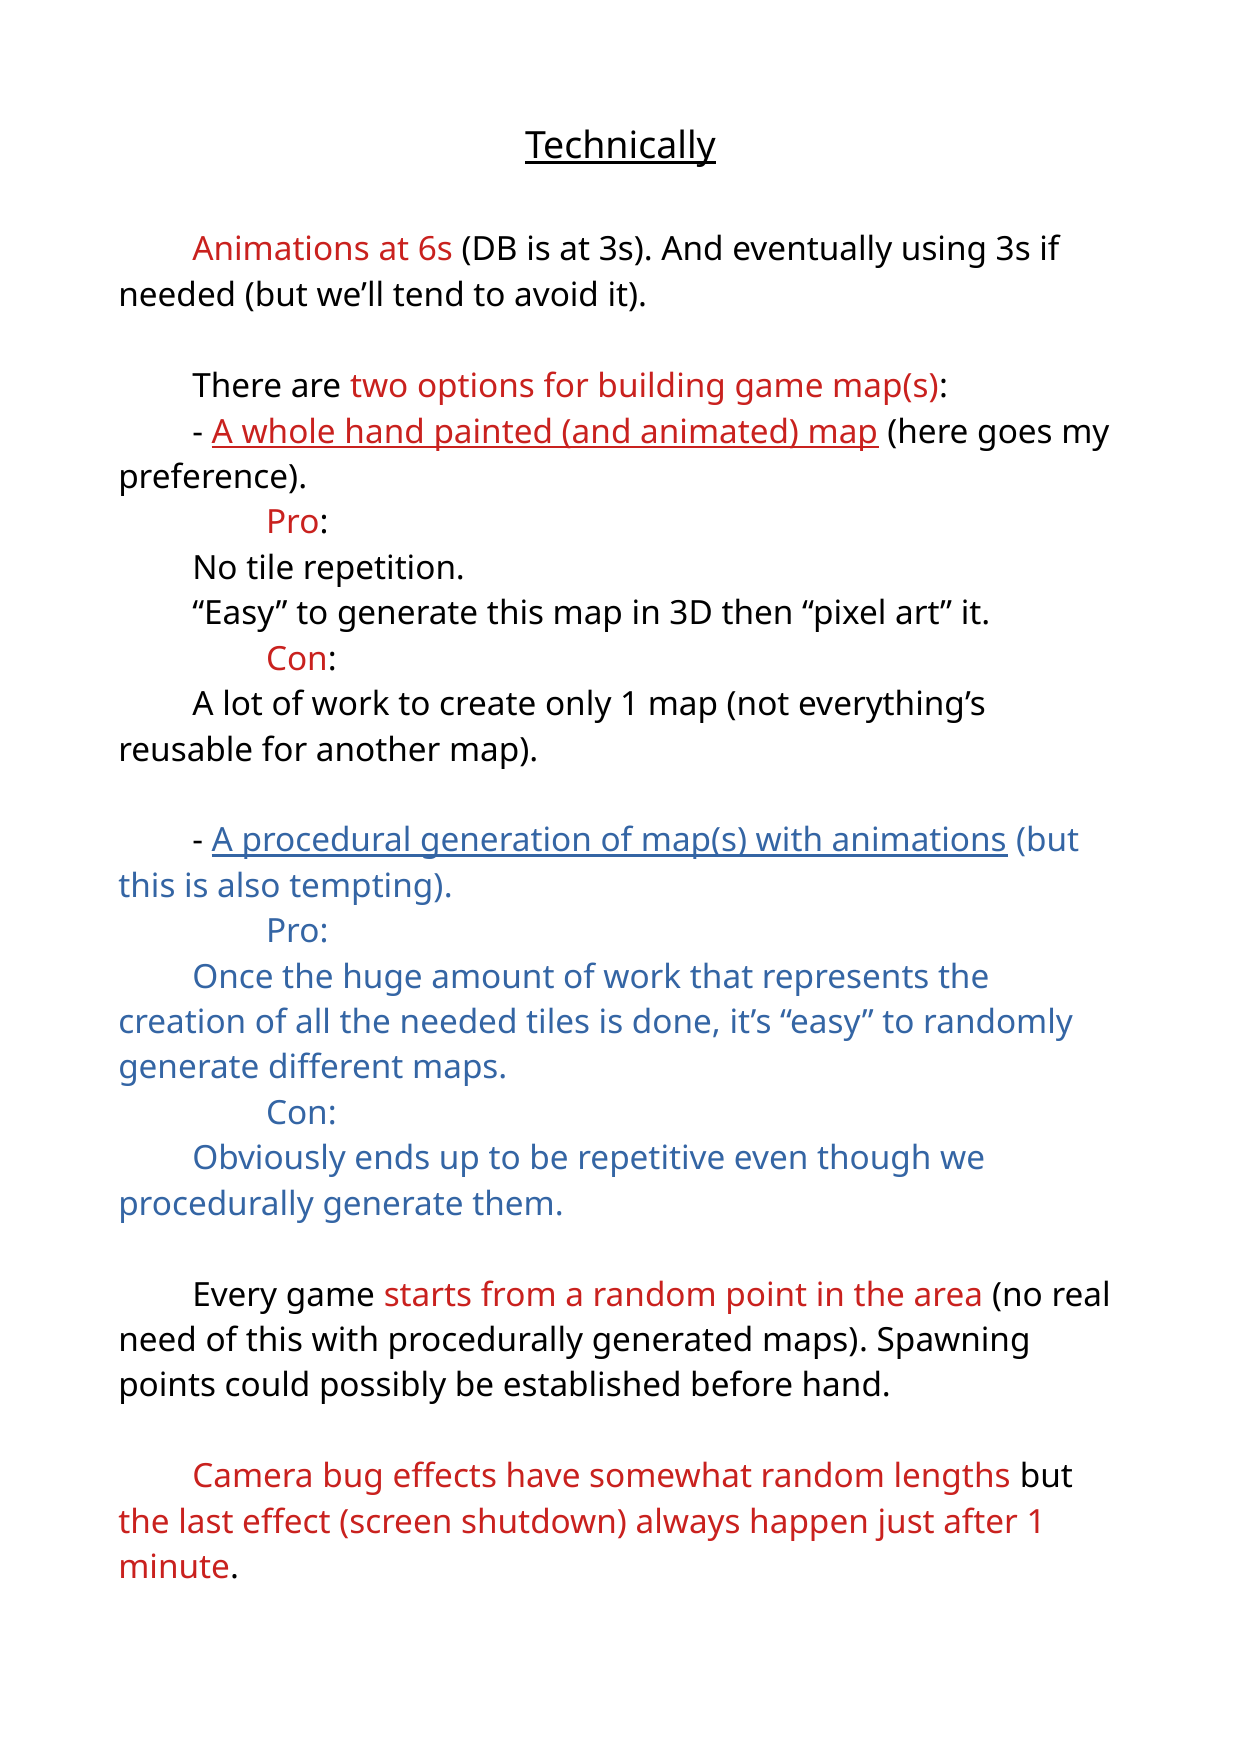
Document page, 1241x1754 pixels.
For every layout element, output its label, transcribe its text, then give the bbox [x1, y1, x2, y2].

text Pro: [118, 498, 1122, 544]
text Technically [118, 118, 1122, 169]
text - A procedural generation of map(s) with animations (but this is also tempting). [118, 816, 1122, 907]
text A lot of work to create only 1 map (not everything’s reusable for another map). [118, 680, 1122, 771]
text Obviously ends up to be repetitive even though we procedurally generate them. [118, 1134, 1122, 1225]
text - A whole hand painted (and animated) map (here goes my preference). [118, 407, 1122, 498]
text Con: [118, 634, 1122, 680]
text Camera bug effects have somewhat random lengths but the last effect (screen shutdown) always happen just after 1 minute. [118, 1452, 1122, 1588]
text There are two options for building game map(s): [118, 362, 1122, 407]
text Pro: [118, 907, 1122, 952]
text Con: [118, 1089, 1122, 1134]
text “Easy” to generate this map in 3D then “pixel art” it. [118, 589, 1122, 634]
text Every game starts from a random point in the area (no real need of this with procedurally generated maps). Spawning points could possibly be established before hand. [118, 1270, 1122, 1407]
text Animations at 6s (DB is at 3s). And eventually using 3s if needed (but we’ll tend to avoid it). [118, 220, 1122, 317]
text Once the huge amount of work that represents the creation of all the needed tiles is done, it’s “easy” to randomly generate different maps. [118, 952, 1122, 1089]
text No tile repetition. [118, 544, 1122, 589]
